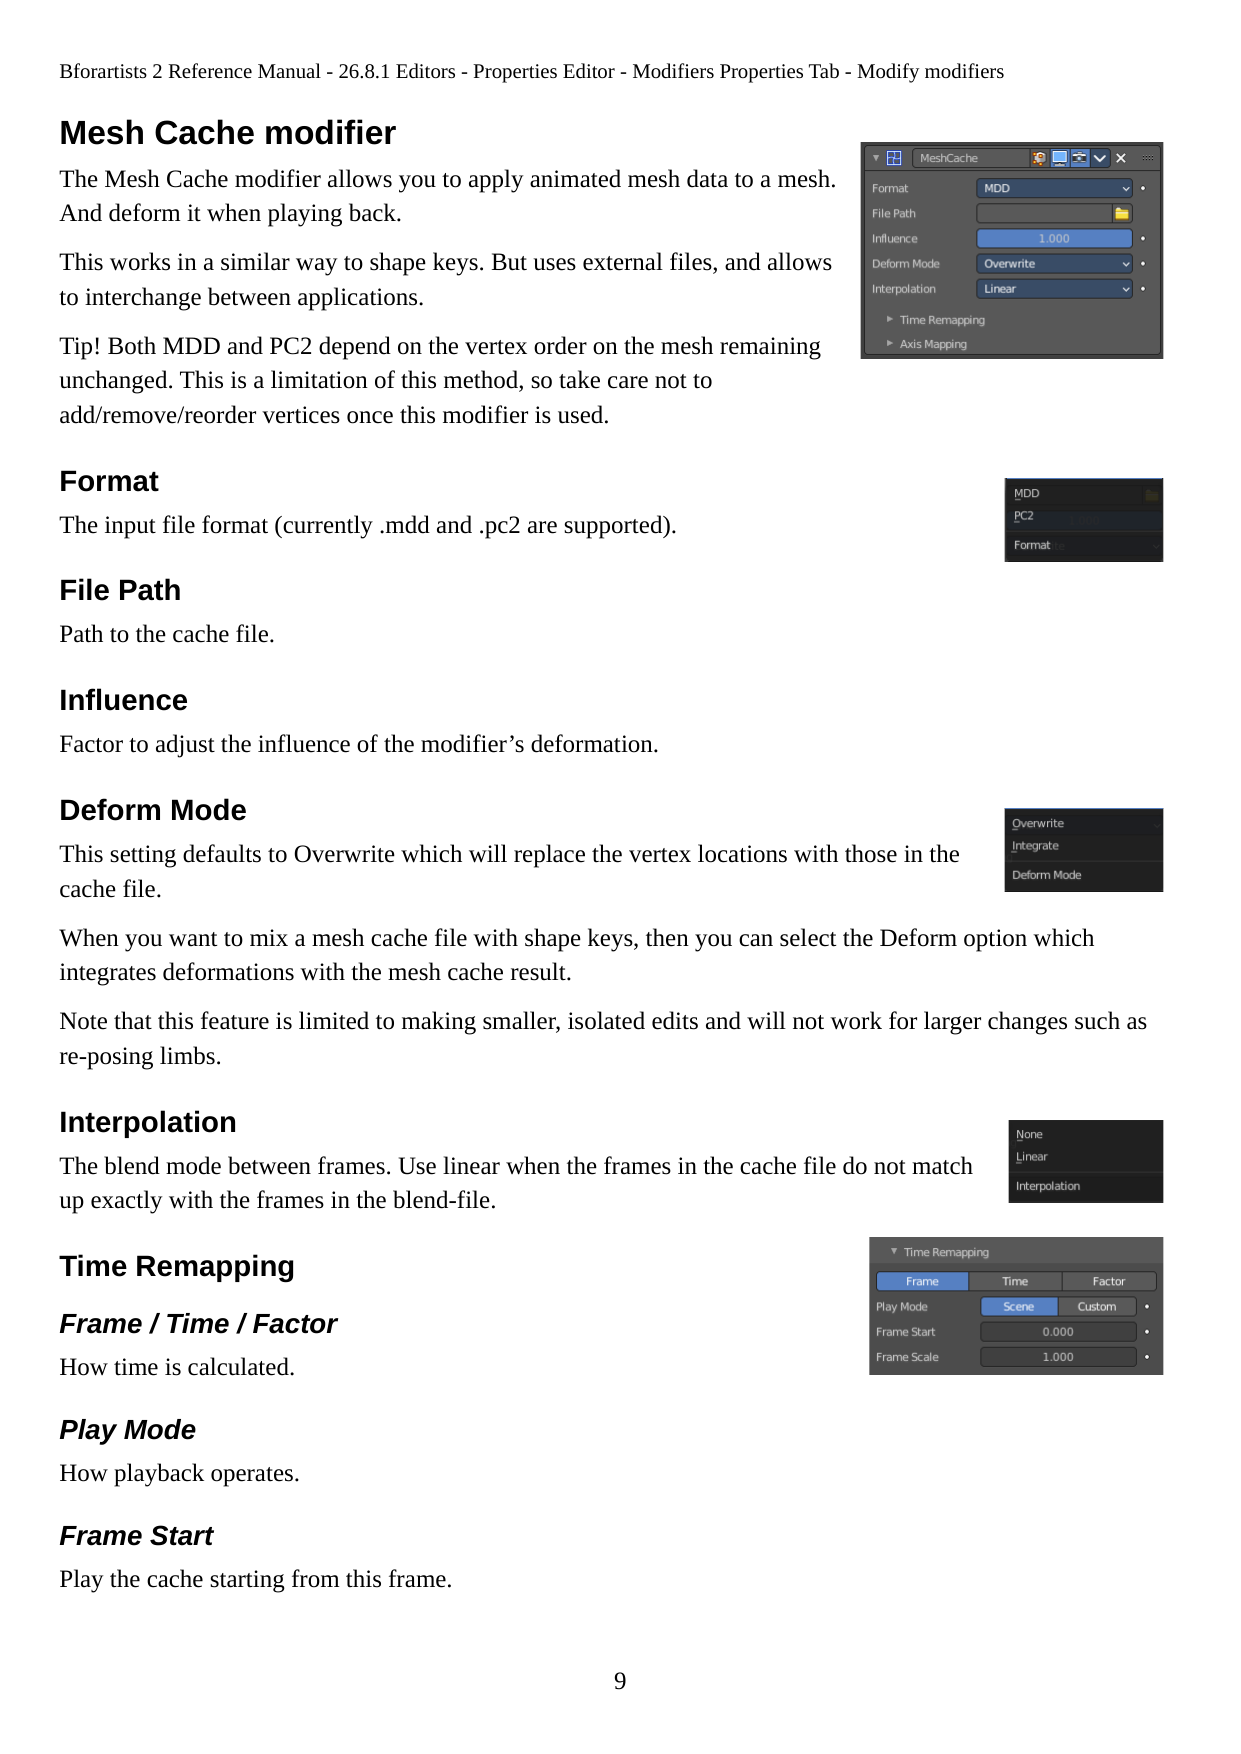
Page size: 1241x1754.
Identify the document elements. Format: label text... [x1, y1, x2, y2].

picture [869, 1237, 1164, 1375]
subtitle Interpolation [59, 1104, 1181, 1138]
subtitle File Path [59, 573, 1181, 607]
text Note that this feature is limited to making smaller, isolated edits and will not work for larger changes such as re-posing limbs. [59, 1006, 1181, 1070]
picture [1008, 1120, 1164, 1203]
text This works in a similar way to shape keys. But uses external files, and allows to interchange between applications. [59, 247, 860, 311]
text The input file format (currently .mdd and .pc2 are supported). [59, 510, 1004, 538]
text The Mesh Cache modifier allows you to apply animated mesh data to a mesh. And deform it when playing back. [59, 164, 860, 227]
text How time is calculated. [59, 1352, 1181, 1381]
text Factor to adjust the influence of the modifier’s deformation. [59, 729, 1181, 758]
subtitle Mesh Cache modifier [59, 113, 1181, 151]
text Tip! Both MDD and PC2 depend on the vertex order on the mesh remaining unchanged. This is a limitation of this method, so take care not to add/remove/reorder vertices once this modifier is used. [59, 331, 1181, 428]
subtitle Deform Mode [59, 793, 1181, 827]
subtitle Frame Start [59, 1519, 1181, 1551]
text This setting defaults to Overwrite which will replace the vertex locations with those in the cache file. [59, 839, 1181, 903]
subtitle Play Mode [59, 1414, 1181, 1446]
subtitle Format [59, 463, 1181, 497]
text Play the cache starting from this frame. [59, 1564, 1181, 1593]
text When you want to mix a mesh cache file with shape keys, then you can select the Deform option which integrates deformations with the mesh cache result. [59, 923, 1181, 986]
subtitle Influence [59, 683, 1181, 717]
subtitle Frame / Time / Factor [59, 1308, 869, 1339]
subtitle [1164, 1308, 1181, 1339]
picture [860, 142, 1164, 359]
text How playback operates. [59, 1458, 1181, 1487]
subtitle Time Remapping [59, 1249, 869, 1283]
picture [1004, 808, 1164, 892]
text The blend mode between frames. Use linear when the frames in the cache file do not match up exactly with the frames in the blend-file. [59, 1151, 1181, 1214]
text Path to the cache file. [59, 619, 1181, 648]
subtitle [1164, 1249, 1181, 1283]
picture [1004, 478, 1164, 562]
